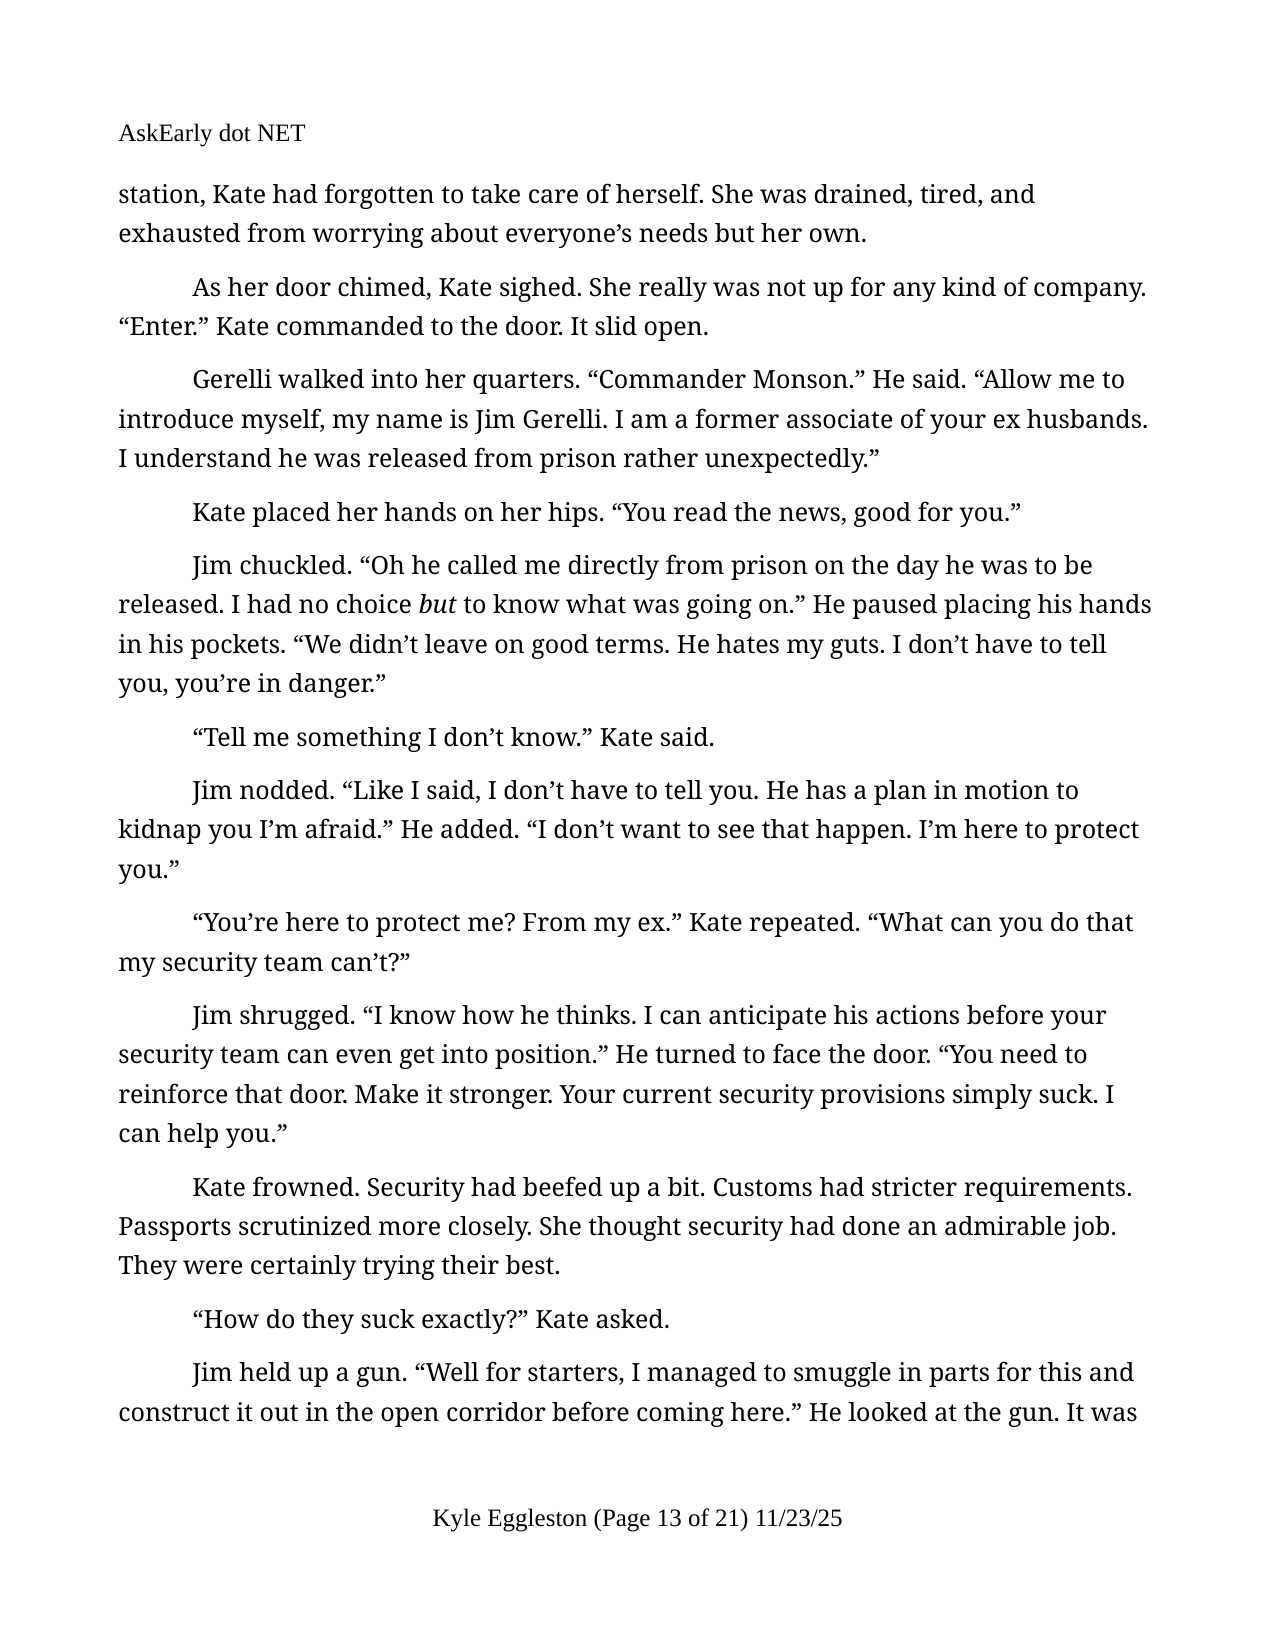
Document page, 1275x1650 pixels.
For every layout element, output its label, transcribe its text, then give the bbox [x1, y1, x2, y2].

text station, Kate had forgotten to take care of herself. She was drained, tired, and exhausted from worrying about everyone’s needs but her own. [118, 176, 1157, 249]
text As her door chimed, Kate sighed. She really was not up for any kind of company. “Enter.” Kate commanded to the door. It slid open. [118, 269, 1157, 342]
text Jim chuckled. “Oh he called me directly from prison on the day he was to be released. I had no choice but to know what was going on.” He paused placing his hands in his pockets. “We didn’t leave on good terms. He hates my guts. I don’t have to tell you, you’re in danger.” [118, 548, 1157, 699]
text Gerelli walked into her quarters. “Commander Monson.” He said. “Allow me to introduce myself, my name is Jim Gerelli. I am a former associate of your ex husbands. I understand he was released from prison rather unexpectedly.” [118, 362, 1157, 474]
text Jim nodded. “Like I said, I don’t have to tell you. He has a plan in motion to kidnap you I’m afraid.” He added. “I don’t want to see that happen. I’m here to protect you.” [118, 773, 1157, 885]
text “You’re here to protect me? From my ex.” Kate repeated. “What can you do that my security team can’t?” [118, 905, 1157, 978]
text Kate frowned. Security had beefed up a bit. Customs had stricter requirements. Passports scrutinized more closely. She thought security had done an admirable job. They were certainly trying their best. [118, 1169, 1157, 1282]
text “Tell me something I don’t know.” Kate said. [118, 719, 1157, 753]
text Jim shrugged. “I know how he thinks. I can anticipate his actions before your security team can even get into position.” He turned to face the door. “You need to reinforce that door. Make it stronger. Your current security provisions simply suck. I can help you.” [118, 998, 1157, 1149]
text Jim held up a gun. “Well for starters, I managed to smuggle in parts for this and construct it out in the open corridor before coming here.” He looked at the gun. It was [118, 1355, 1157, 1428]
text “How do they suck exactly?” Kate asked. [118, 1301, 1157, 1335]
text Kate placed her hands on her hips. “You read the news, good for you.” [118, 494, 1157, 528]
